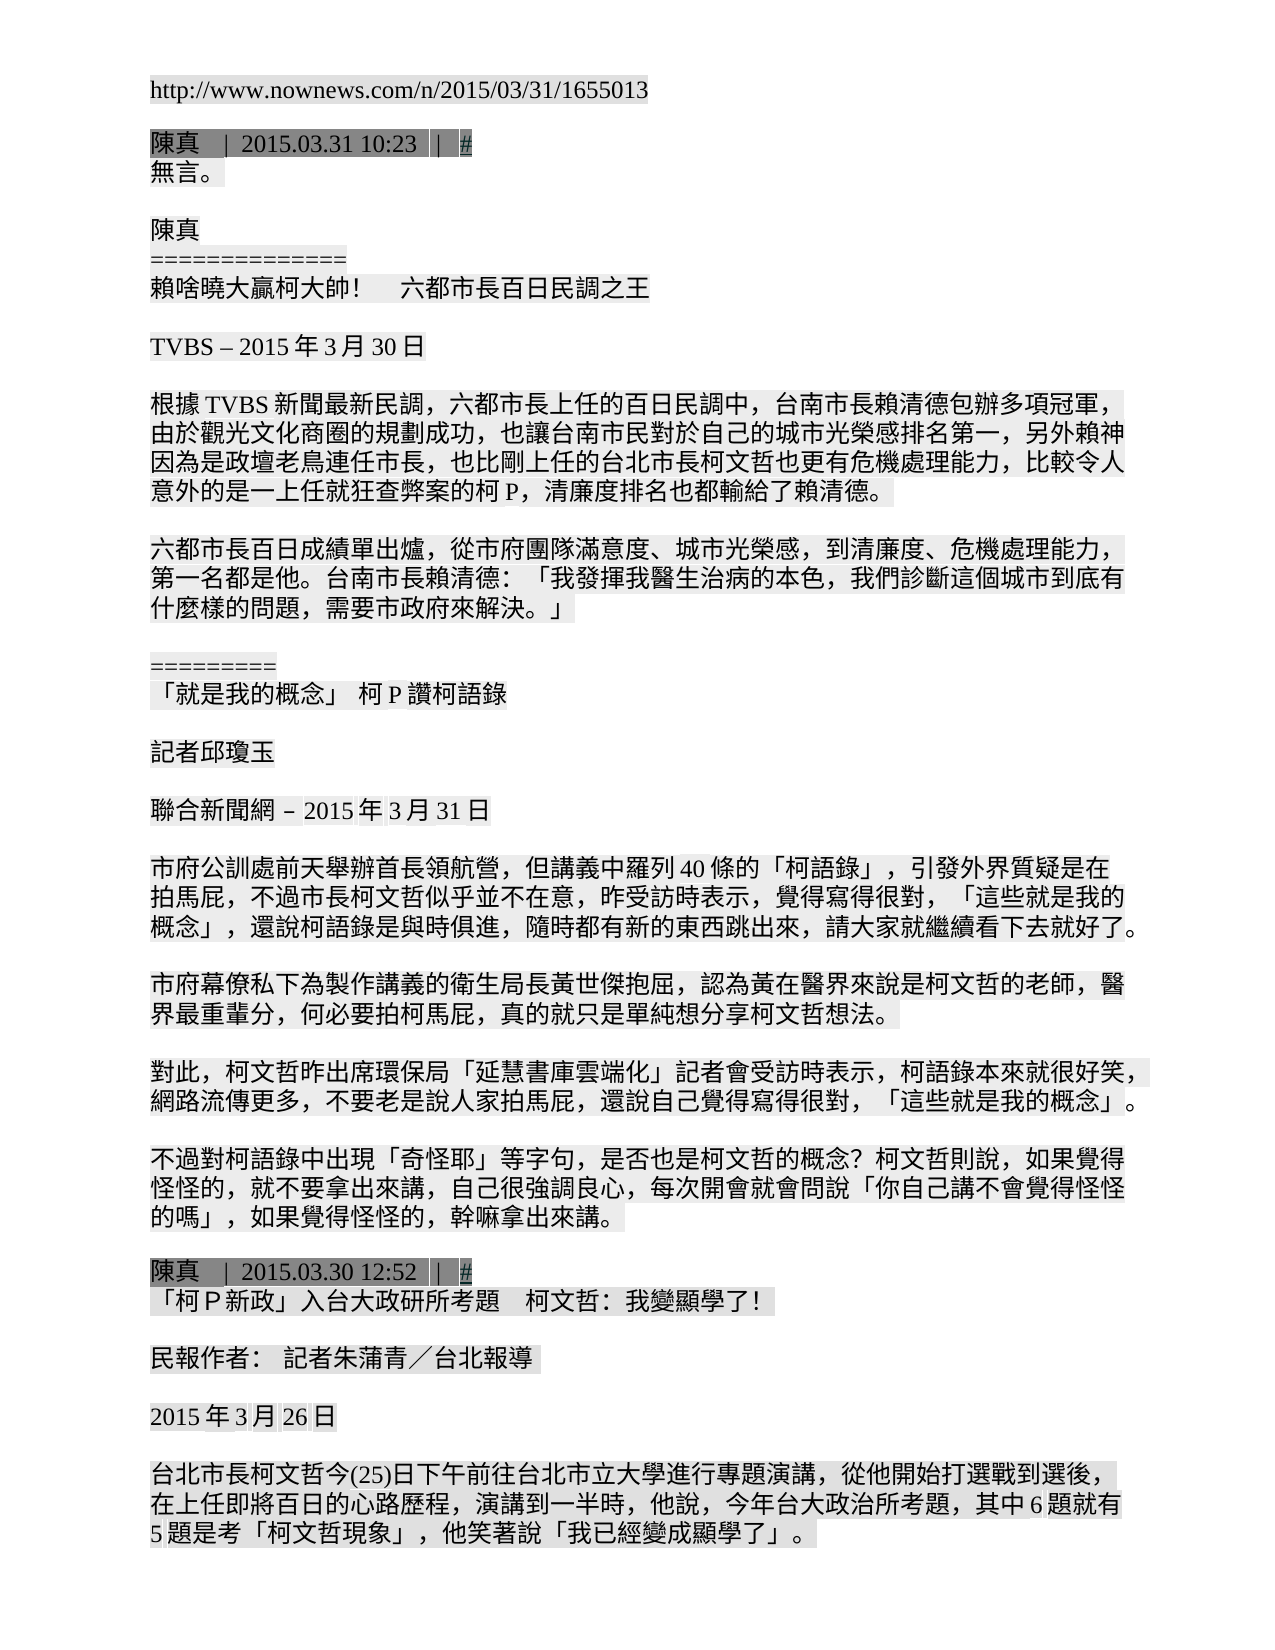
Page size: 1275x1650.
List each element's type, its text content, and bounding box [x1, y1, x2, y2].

text 「柯Ｐ新政」入台大政研所考題 柯文哲：我變顯學了！ 民報作者： 記者朱蒲青／台北報導 2015年3月26日 台北市長柯文哲今(25)日下午前往台北市立大學進行專題演講，從他開始打選戰到選後，在上任即將百日的心路歷程，演講到一半時，他說，今年台大政治所考題，其中6題就有5題是考「柯文哲現象」，他笑著說「我已經變成顯學了」。 [150, 1287, 1125, 1548]
text 最近應該又要捲起新一波的民主運動。 === M503與亞投行爭議 台聯與國民黨團立院僵持杯葛 為抗議大陸擅自劃設台灣海峽中線M503航線，台聯黨團繼上周五占領主席台杯葛立法院院會，台聯今（31）日上午再次試圖佔領主席台再被葛。不過由於國民黨團昨日甲級動員要求黨籍立委提早備戰，目前台聯與國民黨團在立院議場主席台僵持不下，由副院長洪秀柱在爭議聲中持續要求議事人員宣讀議事。 台聯黨團總召賴振昌上午8點45分受訪表示，大陸透過M503航路片面改變台海現狀，如果台灣都不吭聲，大陸將得寸進尺，把台灣海峽內海化，台聯僅要求政府應把兩岸對M503航路協商的相關文件送交國會審查，否則不應承認。 賴振昌強調，這是「大是大非」的問題，今天不惜繼續癱瘓議事，因為沒有任何法案比M503更重要。 再者，由於昨夜馬政府決定要在亞洲基礎建設投資銀行申請截止日透過陸委會與國台辦遞交亞投行申請意向書。賴振昌痛批，台灣內部對於是否加入亞投行都還有很多爭議，但政府透過國台辦的管道，形同承認台灣是大陸的一部份。 台聯黨團一早就在議場主席台上擺放標語，包括「反對M503改變台海現狀」、「伸入亞投行，馬又搞黑箱」。9點開議時，國民黨團以人海戰術強行護送副院長洪秀柱主持議事，雙方在主席台僵持半個小時以上，台聯黨立委葉津鈴持續在發言台叫陣「賣台政府、賣台黨」。 http://www.nownews.com/n/2015/03/31/1655013 [150, 75, 1125, 104]
text 無言。 陳真 ============== 賴啥曉大贏柯大帥！ 六都市長百日民調之王 TVBS – 2015年3月30日 根據TVBS新聞最新民調，六都市長上任的百日民調中，台南市長賴清德包辦多項冠軍，由於觀光文化商圈的規劃成功，也讓台南市民對於自己的城市光榮感排名第一，另外賴神因為是政壇老鳥連任市長，也比剛上任的台北市長柯文哲也更有危機處理能力，比較令人意外的是一上任就狂查弊案的柯P，清廉度排名也都輸給了賴清德。 六都市長百日成績單出爐，從市府團隊滿意度、城市光榮感，到清廉度、危機處理能力，第一名都是他。台南市長賴清德：「我發揮我醫生治病的本色，我們診斷這個城市到底有什麼樣的問題，需要市政府來解決。」 ========= 「就是我的概念」 柯P讚柯語錄 記者邱瓊玉 聯合新聞網 – 2015年3月31日 市府公訓處前天舉辦首長領航營，但講義中羅列40條的「柯語錄」，引發外界質疑是在拍馬屁，不過市長柯文哲似乎並不在意，昨受訪時表示，覺得寫得很對，「這些就是我的概念」，還說柯語錄是與時俱進，隨時都有新的東西跳出來，請大家就繼續看下去就好了。 市府幕僚私下為製作講義的衛生局長黃世傑抱屈，認為黃在醫界來說是柯文哲的老師，醫界最重輩分，何必要拍柯馬屁，真的就只是單純想分享柯文哲想法。 對此，柯文哲昨出席環保局「延慧書庫雲端化」記者會受訪時表示，柯語錄本來就很好笑，網路流傳更多，不要老是說人家拍馬屁，還說自己覺得寫得很對，「這些就是我的概念」。 不過對柯語錄中出現「奇怪耶」等字句，是否也是柯文哲的概念？柯文哲則說，如果覺得怪怪的，就不要拿出來講，自己很強調良心，每次開會就會問說「你自己講不會覺得怪怪的嗎」，如果覺得怪怪的，幹嘛拿出來講。 [150, 158, 1125, 1232]
text 陳真 | 2015.03.31 10:23 | # [150, 129, 1125, 158]
text 陳真 | 2015.03.30 12:52 | # [150, 1257, 1125, 1287]
